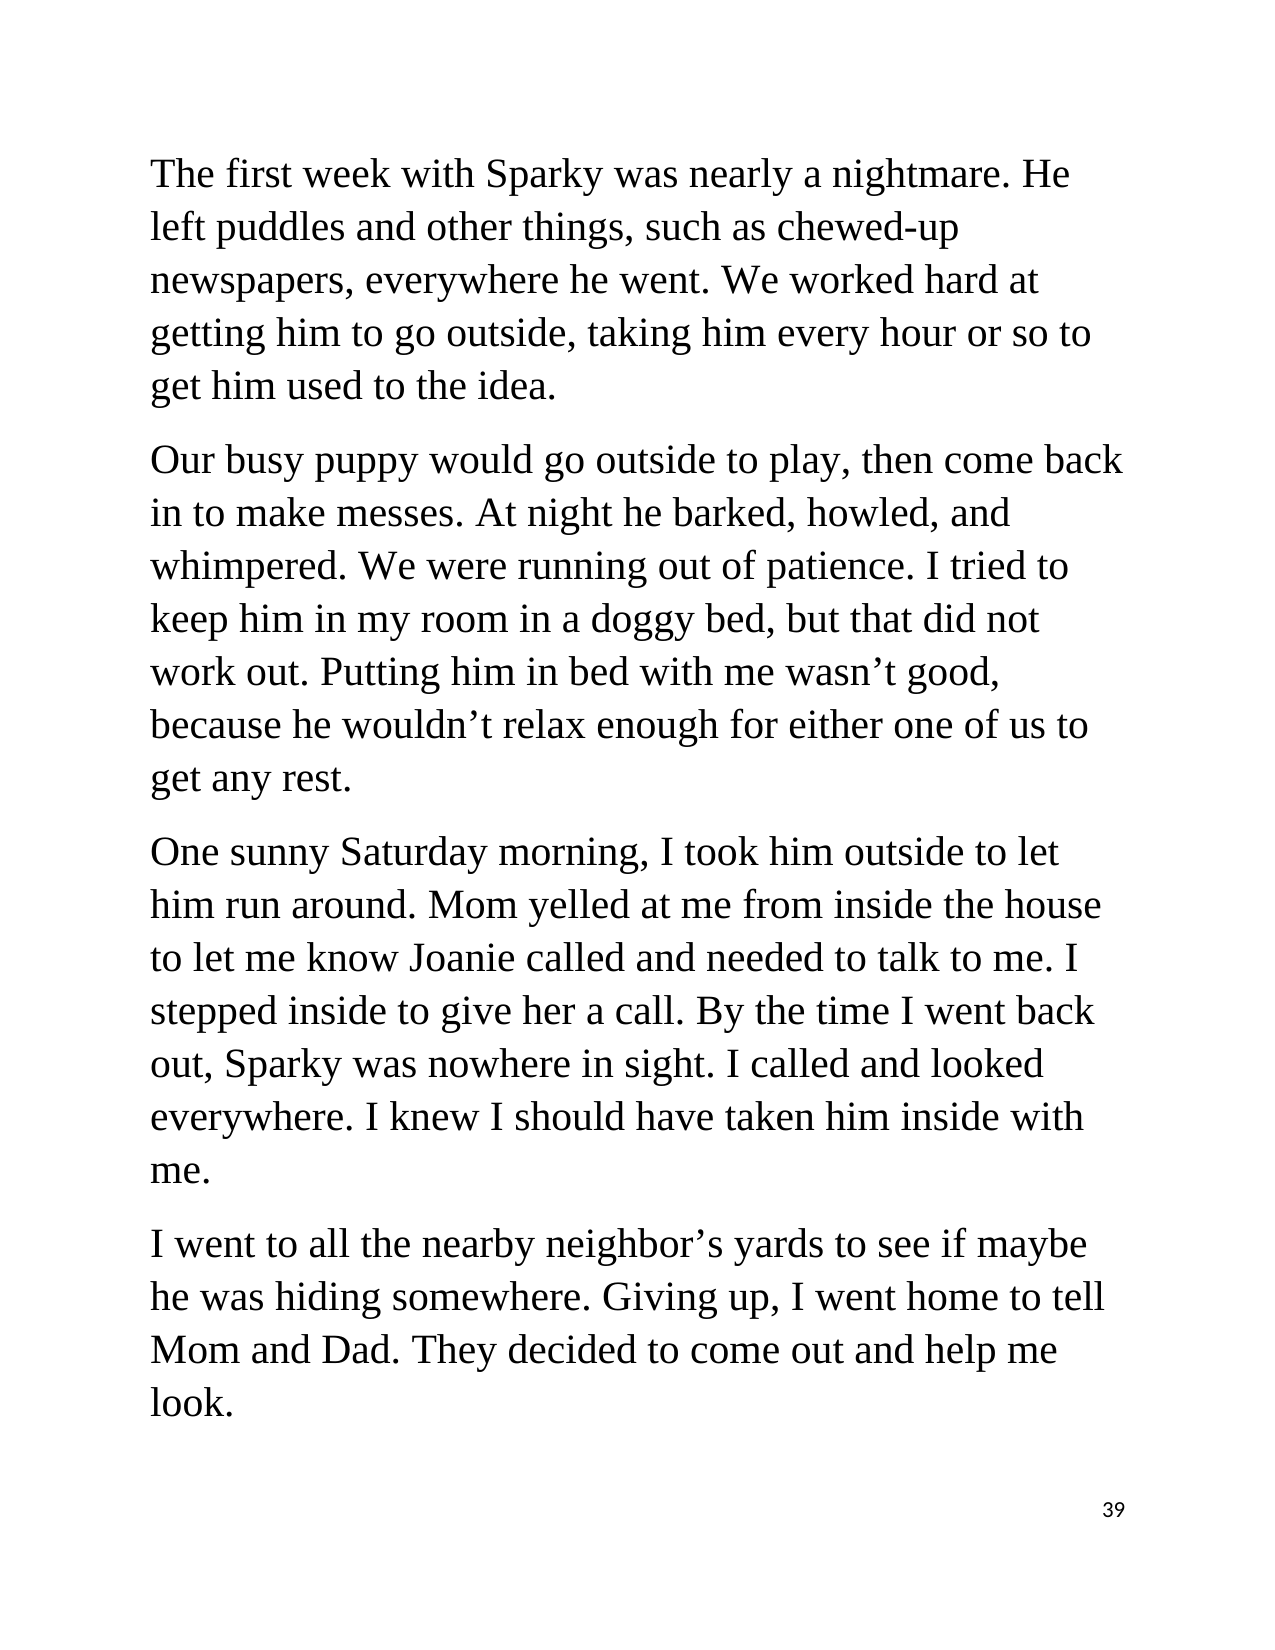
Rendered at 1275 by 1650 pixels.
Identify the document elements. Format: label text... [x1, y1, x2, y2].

text I went to all the nearby neighbor’s yards to see if maybe he was hiding somewhere. Giving up, I went home to tell Mom and Dad. They decided to come out and help me look. [150, 1220, 1125, 1425]
text The first week with Sparky was nearly a nightmare. He left puddles and other things, such as chewed-up newspapers, everywhere he went. We worked hard at getting him to go outside, taking him every hour or so to get him used to the idea. [150, 150, 1125, 408]
text Our busy puppy would go outside to play, then come back in to make messes. At night he barked, howled, and whimpered. We were running out of patience. I tried to keep him in my room in a doggy bed, but that did not work out. Putting him in bed with me wasn’t good, because he wouldn’t relax enough for either one of us to get any rest. [150, 436, 1125, 800]
text One sunny Saturday morning, I took him outside to let him run around. Mom yelled at me from inside the house to let me know Joanie called and needed to talk to me. I stepped inside to give her a call. By the time I went back out, Sparky was nowhere in sight. I called and looked everywhere. I knew I should have taken him inside with me. [150, 828, 1125, 1192]
